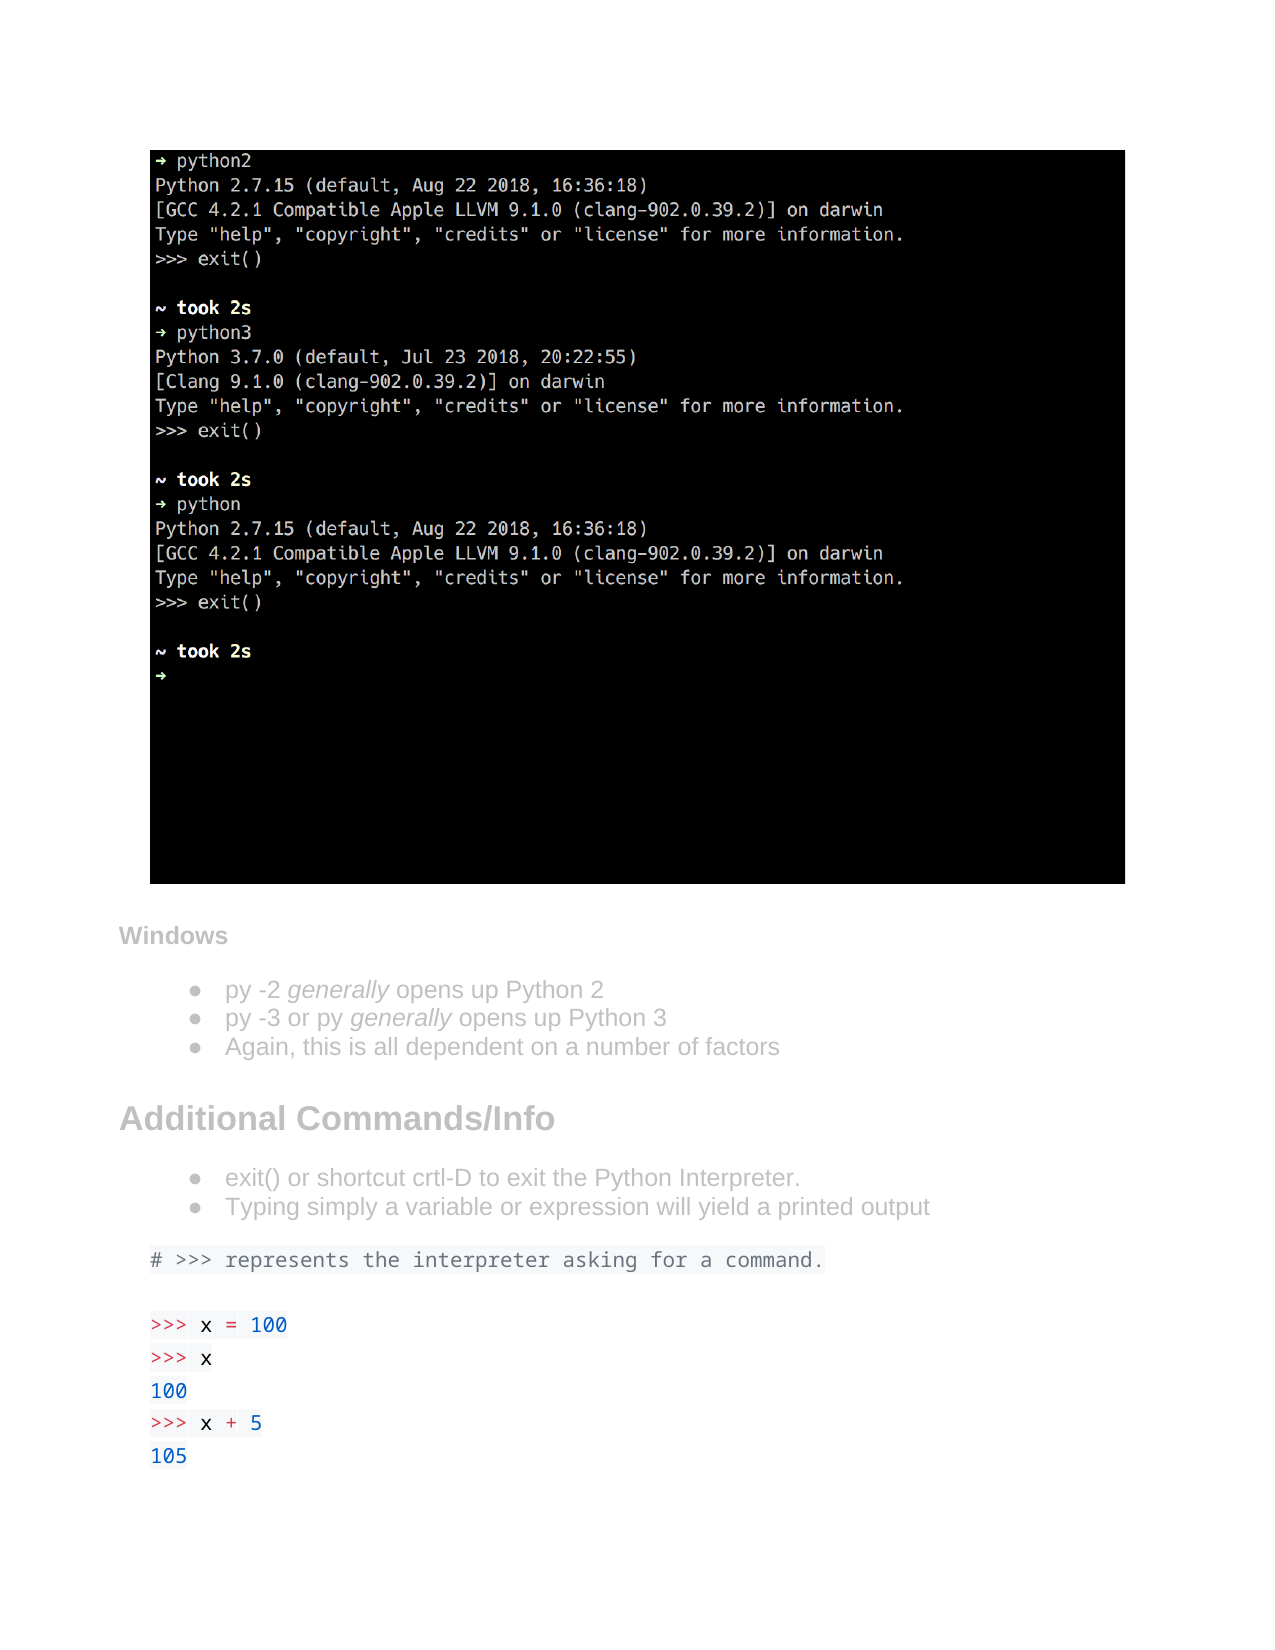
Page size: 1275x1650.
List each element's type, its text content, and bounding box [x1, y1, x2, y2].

text >>> x = 100 [150, 1311, 1125, 1339]
list Typing simply a variable or expression will yield a printed output [187, 1192, 1125, 1220]
picture [150, 150, 1125, 884]
text 100 [150, 1376, 1125, 1404]
text >>> x + 5 [150, 1408, 1125, 1437]
subtitle Additional Commands/Info [119, 1098, 1125, 1138]
list exit() or shortcut crtl-D to exit the Python Interpreter. [187, 1163, 1125, 1192]
text 105 [150, 1441, 1125, 1469]
list Again, this is all dependent on a number of factors [187, 1032, 1125, 1061]
list py -3 or py generally opens up Python 3 [187, 1003, 1125, 1032]
text >>> x [150, 1343, 1125, 1372]
list py -2 generally opens up Python 2 [187, 974, 1125, 1003]
subtitle Windows [119, 921, 1125, 949]
text # >>> represents the interpreter asking for a command. [150, 1245, 1125, 1274]
